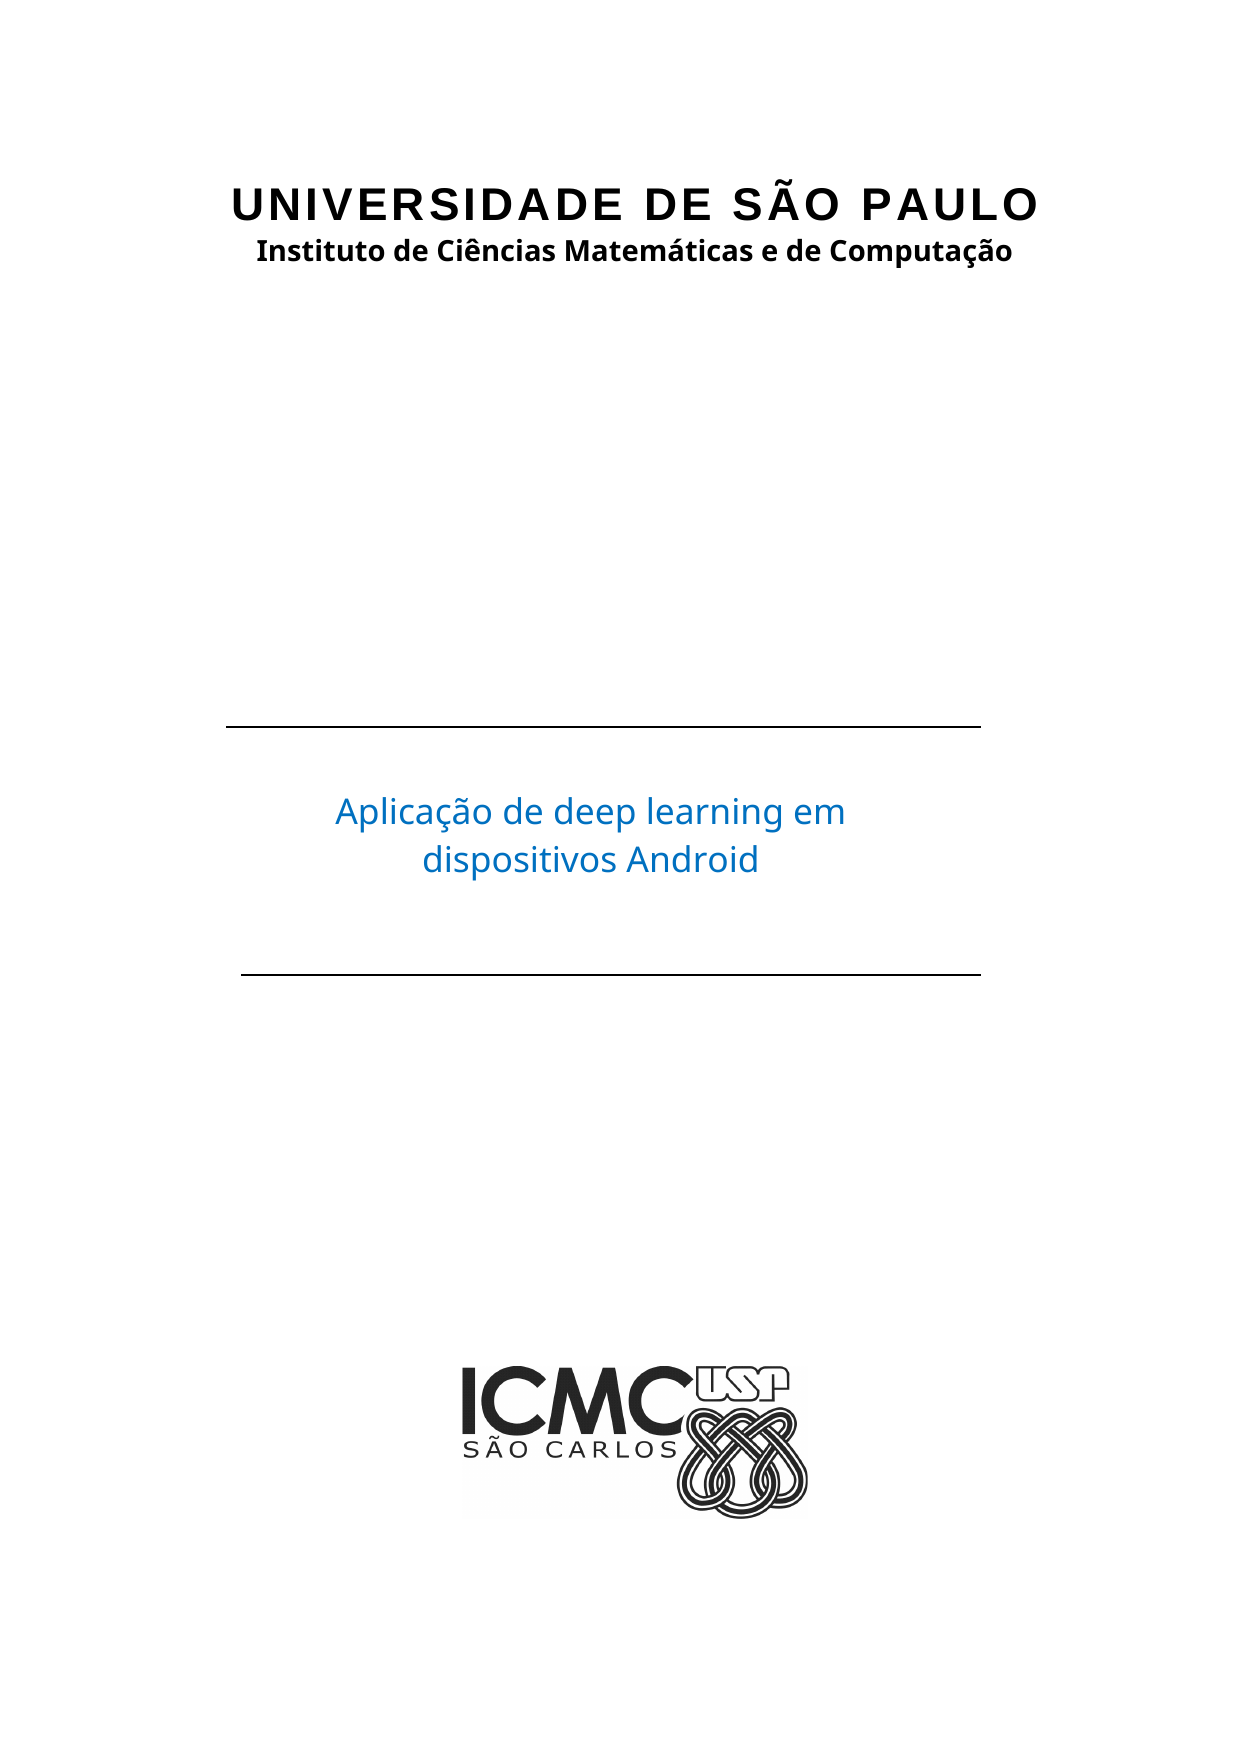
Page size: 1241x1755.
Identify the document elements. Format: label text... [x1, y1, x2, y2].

text Instituto de Ciências Matemáticas e de Computação [177, 230, 1093, 269]
text Aplicação de deep learning em dispositivos Android [300, 787, 881, 883]
picture [462, 1366, 808, 1519]
text UNIVERSIDADE DE SÃO PAULO [177, 177, 1093, 230]
